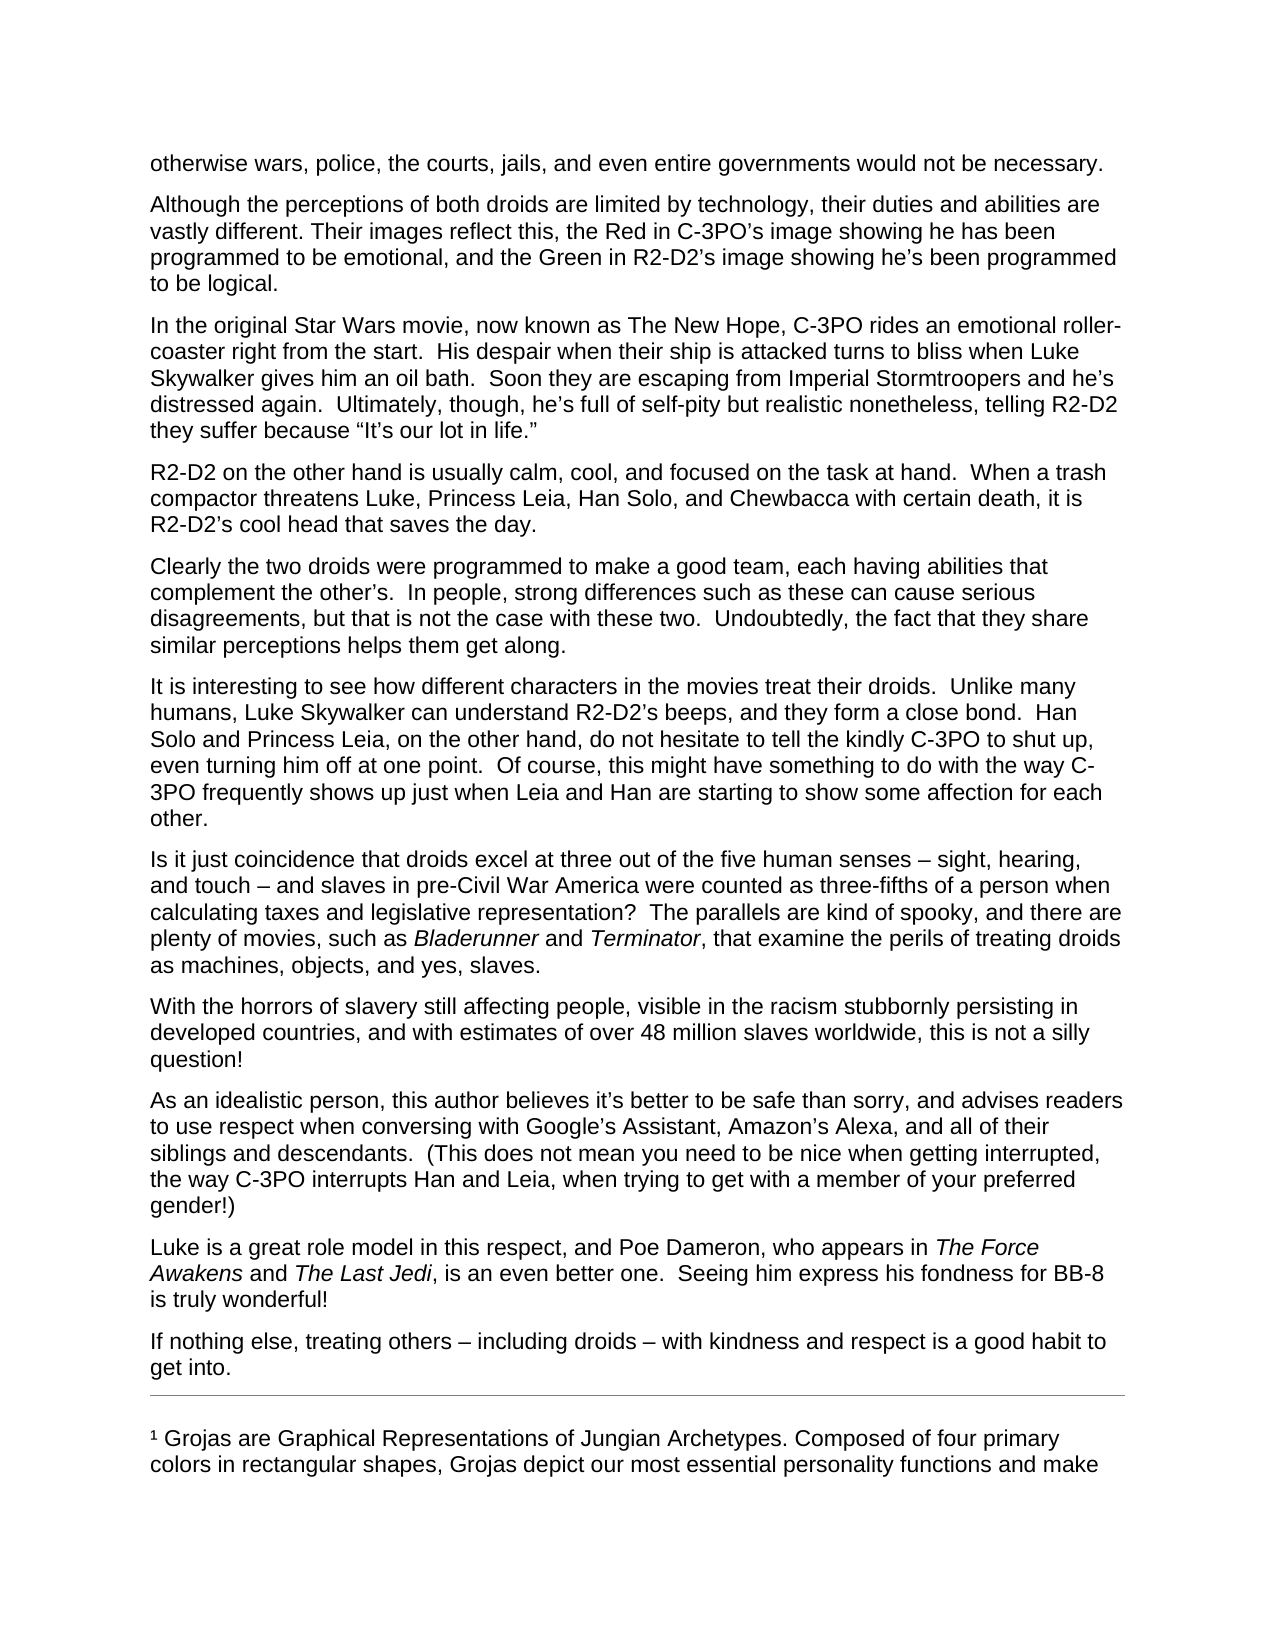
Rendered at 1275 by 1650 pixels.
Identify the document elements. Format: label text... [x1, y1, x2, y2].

text Although the perceptions of both droids are limited by technology, their duties and abilities are vastly different. Their images reflect this, the Red in C-3PO’s image showing he has been programmed to be emotional, and the Green in R2-D2’s image showing he’s been programmed to be logical. [150, 191, 1125, 297]
text R2-D2 on the other hand is usually calm, cool, and focused on the task at hand. When a trash compactor threatens Luke, Princess Leia, Han Solo, and Chewbacca with certain death, it is R2-D2’s cool head that saves the day. [150, 458, 1125, 538]
text Luke is a great role model in this respect, and Poe Dameron, who appears in The Force Awakens and The Last Jedi, is an even better one. Seeing him express his fondness for BB-8 is truly wonderful! [150, 1234, 1125, 1313]
text ¹ Grojas are Graphical Representations of Jungian Archetypes. Composed of four primary colors in rectangular shapes, Grojas depict our most essential personality functions and make [150, 1425, 1125, 1477]
text In the original Star Wars movie, now known as The New Hope, C-3PO rides an emotional roller-coaster right from the start. His despair when their ship is attacked turns to bliss when Luke Skywalker gives him an oil bath. Soon they are escaping from Imperial Stormtroopers and he’s distressed again. Ultimately, though, he’s full of self-pity but realistic nonetheless, telling R2-D2 they suffer because “It’s our lot in life.” [150, 312, 1125, 443]
text otherwise wars, police, the courts, jails, and even entire governments would not be necessary. [150, 150, 1125, 176]
text With the horrors of slavery still affecting people, visible in the racism stubbornly persisting in developed countries, and with estimates of over 48 million slaves worldwide, this is not a silly question! [150, 993, 1125, 1072]
text Is it just coincidence that droids excel at three out of the five human senses – sight, hearing, and touch – and slaves in pre-Civil War America were counted as three-fifths of a person when calculating taxes and legislative representation? The parallels are kind of spooky, and there are plenty of movies, such as Bladerunner and Terminator, that examine the perils of treating droids as machines, objects, and yes, slaves. [150, 846, 1125, 978]
text Clearly the two droids were programmed to make a good team, each having abilities that complement the other’s. In people, strong differences such as these can cause serious disagreements, but that is not the case with these two. Undoubtedly, the fact that they share similar perceptions helps them get along. [150, 553, 1125, 658]
text It is interesting to see how different characters in the movies treat their droids. Unlike many humans, Luke Skywalker can understand R2-D2’s beeps, and they form a close bond. Han Solo and Princess Leia, on the other hand, do not hesitate to tell the kindly C-3PO to shut up, even turning him off at one point. Of course, this might have something to do with the way C-3PO frequently shows up just when Leia and Han are starting to show some affection for each other. [150, 673, 1125, 831]
text If nothing else, treating others – including droids – with kindness and respect is a good habit to get into. [150, 1328, 1125, 1381]
text As an idealistic person, this author believes it’s better to be safe than sorry, and advises readers to use respect when conversing with Google’s Assistant, Amazon’s Alexa, and all of their siblings and descendants. (This does not mean you need to be nice when getting interrupted, the way C-3PO interrupts Han and Leia, when trying to get with a member of your preferred gender!) [150, 1087, 1125, 1219]
